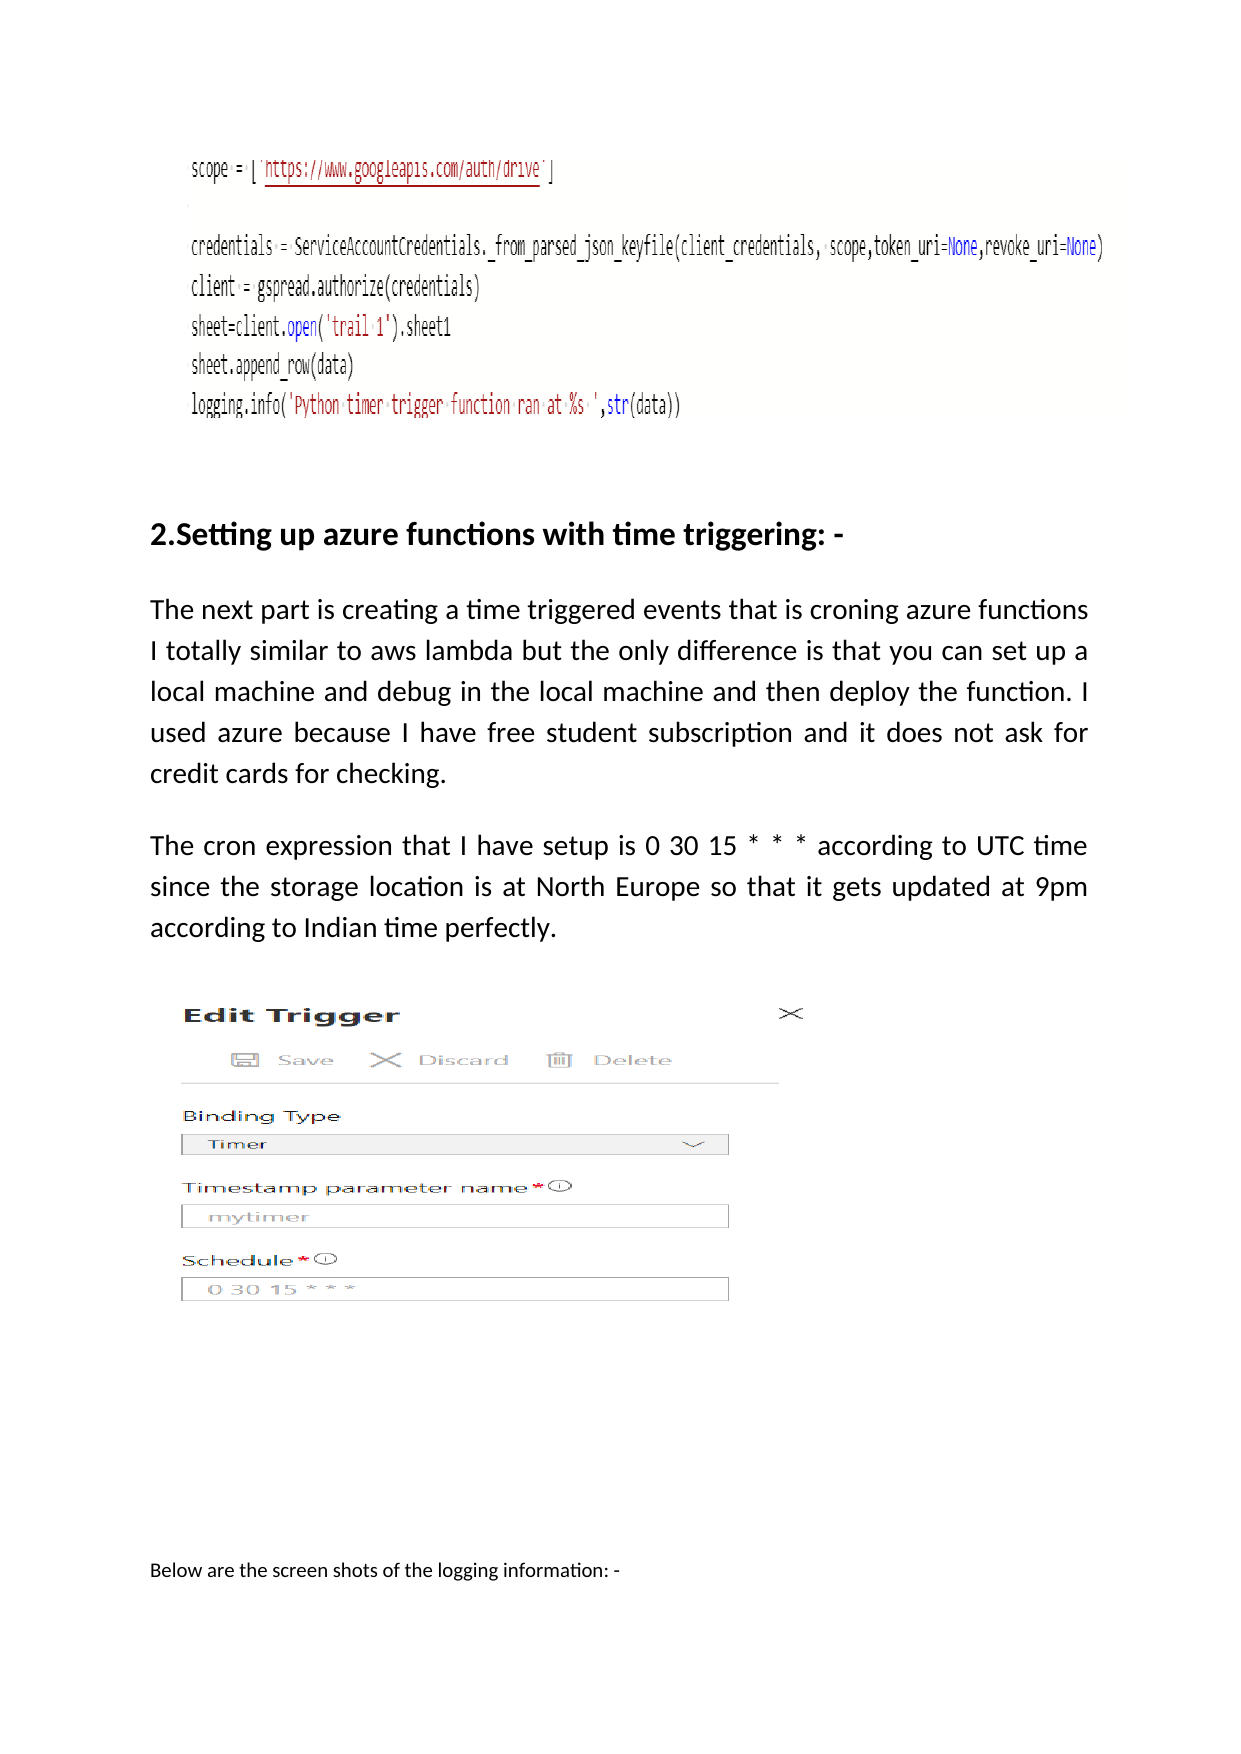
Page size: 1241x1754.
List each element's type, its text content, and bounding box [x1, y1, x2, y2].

text 2.Setting up azure functions with time triggering: - [150, 513, 1090, 554]
text The cron expression that I have setup is 0 30 15 * * * according to UTC time since the storage location is at North Europe so that it gets updated at 9pm according to Indian time perfectly. [150, 827, 1090, 944]
text Below are the screen shots of the logging information: - [150, 1557, 1090, 1583]
text The next part is creating a time triggered events that is croning azure functions I totally similar to aws lambda but the only difference is that you can set up a local machine and debug in the local machine and then deploy the function. I used azure because I have free student subscription and it does not ask for credit cards for checking. [150, 591, 1090, 790]
